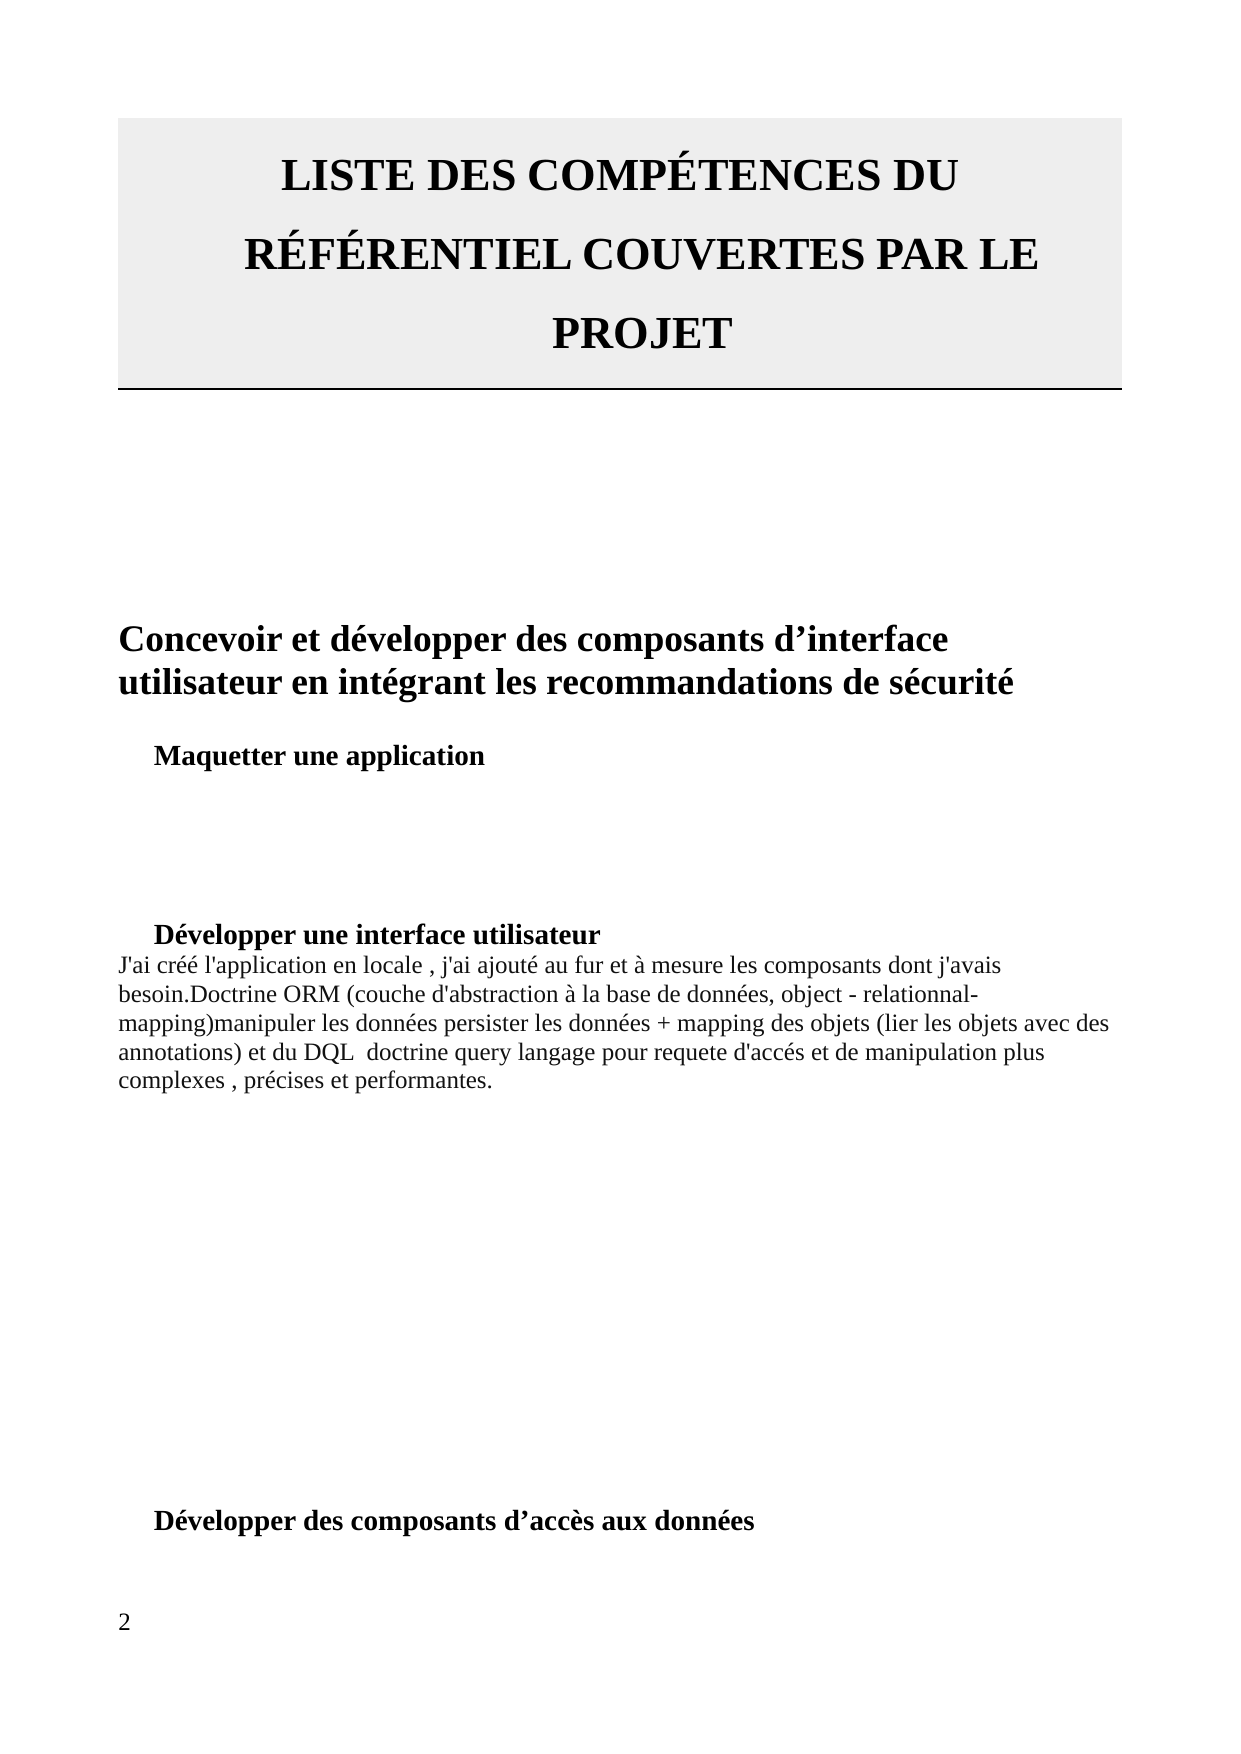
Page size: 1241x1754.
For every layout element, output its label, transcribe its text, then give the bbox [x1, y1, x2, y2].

subtitle Maquetter une application [153, 738, 1122, 771]
subtitle LISTE DES COMPÉTENCES DU RÉFÉRENTIEL COUVERTES PAR LE PROJET [118, 118, 1122, 388]
subtitle Développer des composants d’accès aux données [153, 1503, 1122, 1537]
subtitle Concevoir et développer des composants d’interface utilisateur en intégrant les recommandations de sécurité [118, 616, 1122, 702]
subtitle Développer une interface utilisateur [153, 917, 1122, 951]
text J'ai créé l'application en locale , j'ai ajouté au fur et à mesure les composants dont j'avais besoin.Doctrine ORM (couche d'abstraction à la base de données, object - relationnal-mapping)manipuler les données persister les données + mapping des objets (lier les objets avec des annotations) et du DQL doctrine query langage pour requete d'accés et de manipulation plus complexes , précises et performantes. [118, 951, 1122, 1094]
